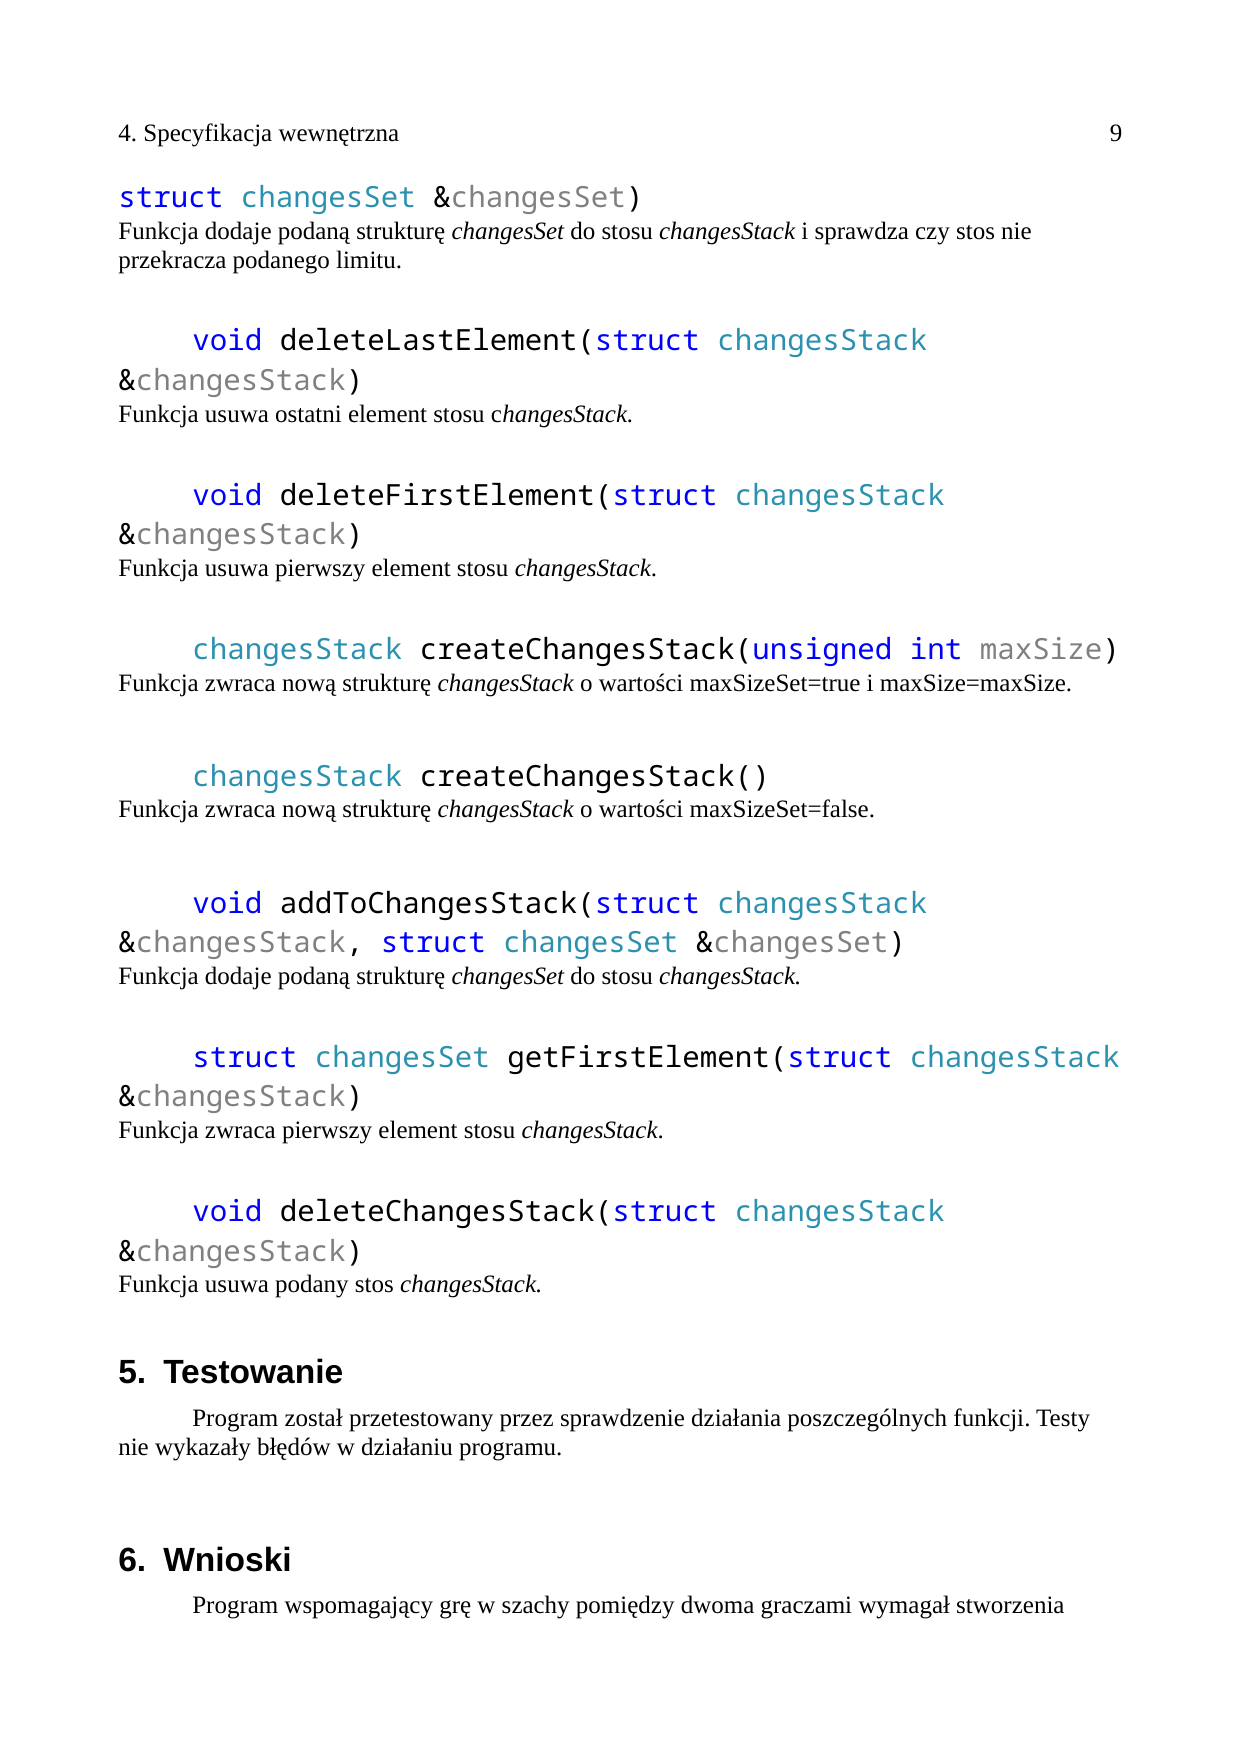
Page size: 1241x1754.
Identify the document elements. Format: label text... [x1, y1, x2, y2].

text Program wspomagający grę w szachy pomiędzy dwoma graczami wymagał stworzenia [118, 1591, 1122, 1619]
text Funkcja usuwa podany stos changesStack. [118, 1269, 1122, 1298]
text struct changesSet &changesSet) [118, 176, 1122, 216]
subtitle 5. Testowanie [118, 1352, 1122, 1391]
text Funkcja usuwa pierwszy element stosu changesStack. [118, 553, 1122, 582]
text Program został przetestowany przez sprawdzenie działania poszczególnych funkcji. Testy nie wykazały błędów w działaniu programu. [118, 1403, 1122, 1461]
text void addToChangesStack(struct changesStack &changesStack, struct changesSet &changesSet) [118, 882, 1122, 961]
text Funkcja zwraca nową strukturę changesStack o wartości maxSizeSet=true i maxSize=maxSize. [118, 668, 1122, 696]
text struct changesSet getFirstElement(struct changesStack &changesStack) [118, 1036, 1122, 1115]
text void deleteChangesStack(struct changesStack &changesStack) [118, 1190, 1122, 1269]
text changesStack createChangesStack() [118, 755, 1122, 794]
text void deleteFirstElement(struct changesStack &changesStack) [118, 474, 1122, 553]
text void deleteLastElement(struct changesStack &changesStack) [118, 319, 1122, 399]
subtitle 6. Wnioski [118, 1539, 1122, 1578]
text Funkcja usuwa ostatni element stosu changesStack. [118, 399, 1122, 428]
text Funkcja zwraca pierwszy element stosu changesStack. [118, 1115, 1122, 1144]
text changesStack createChangesStack(unsigned int maxSize) [118, 628, 1122, 668]
text Funkcja dodaje podaną strukturę changesSet do stosu changesStack. [118, 961, 1122, 990]
text Funkcja dodaje podaną strukturę changesSet do stosu changesStack i sprawdza czy stos nie przekracza podanego limitu. [118, 216, 1122, 273]
text Funkcja zwraca nową strukturę changesStack o wartości maxSizeSet=false. [118, 794, 1122, 823]
